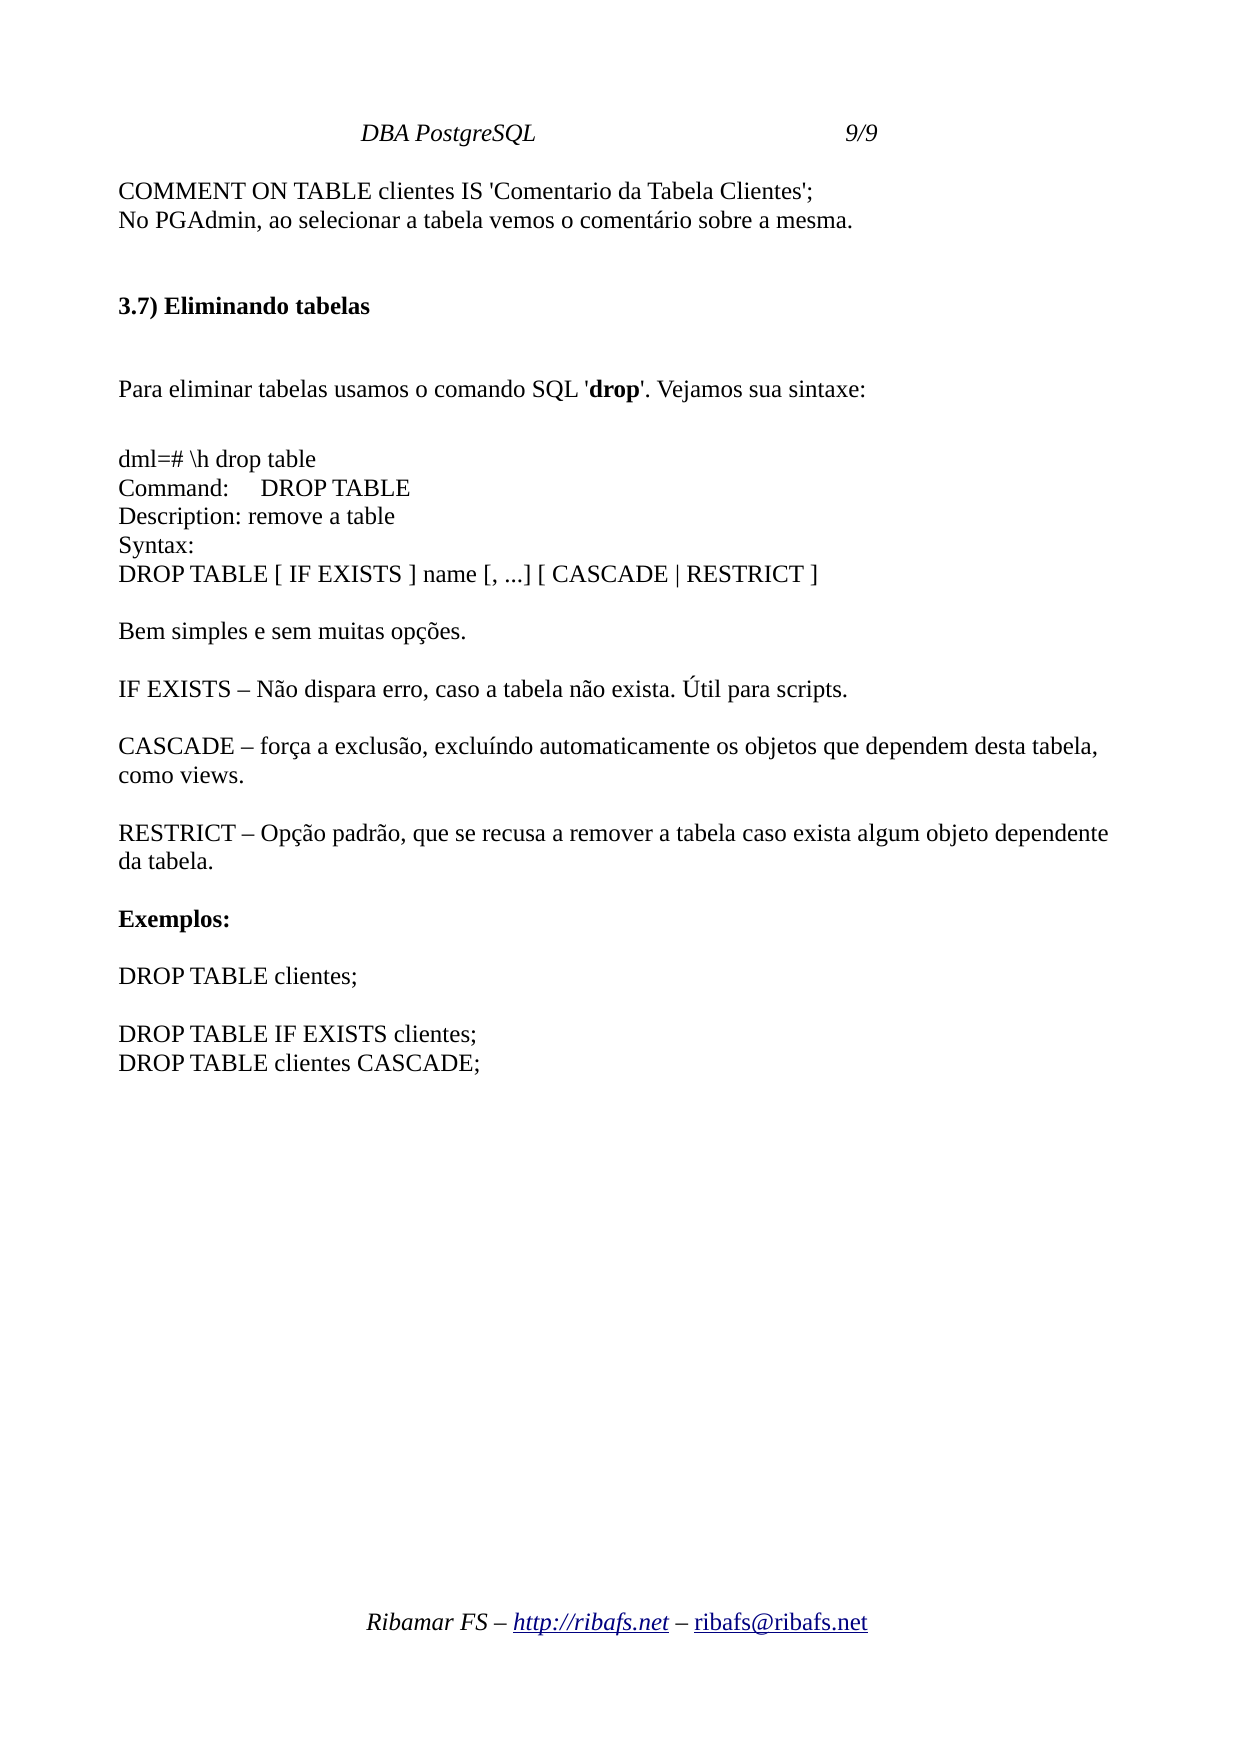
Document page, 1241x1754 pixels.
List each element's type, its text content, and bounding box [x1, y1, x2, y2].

text Para eliminar tabelas usamos o comando SQL 'drop'. Vejamos sua sintaxe: [118, 374, 1122, 403]
text Description: remove a table [118, 501, 1122, 530]
text DROP TABLE [ IF EXISTS ] name [, ...] [ CASCADE | RESTRICT ] [118, 559, 1122, 588]
text Syntax: [118, 530, 1122, 559]
text CASCADE – força a exclusão, excluíndo automaticamente os objetos que dependem desta tabela, como views. [118, 731, 1122, 789]
text DROP TABLE IF EXISTS clientes; [118, 1019, 1122, 1048]
text No PGAdmin, ao selecionar a tabela vemos o comentário sobre a mesma. [118, 205, 1122, 234]
text Bem simples e sem muitas opções. [118, 616, 1122, 645]
text RESTRICT – Opção padrão, que se recusa a remover a tabela caso exista algum objeto dependente da tabela. [118, 818, 1122, 875]
text Command: DROP TABLE [118, 473, 1122, 501]
text COMMENT ON TABLE clientes IS 'Comentario da Tabela Clientes'; [118, 176, 1122, 205]
text DROP TABLE clientes CASCADE; [118, 1048, 1122, 1076]
text 3.7) Eliminando tabelas [118, 291, 1122, 320]
text IF EXISTS – Não dispara erro, caso a tabela não exista. Útil para scripts. [118, 674, 1122, 703]
text DROP TABLE clientes; [118, 961, 1122, 990]
text dml=# \h drop table [118, 444, 1122, 473]
text Exemplos: [118, 904, 1122, 933]
